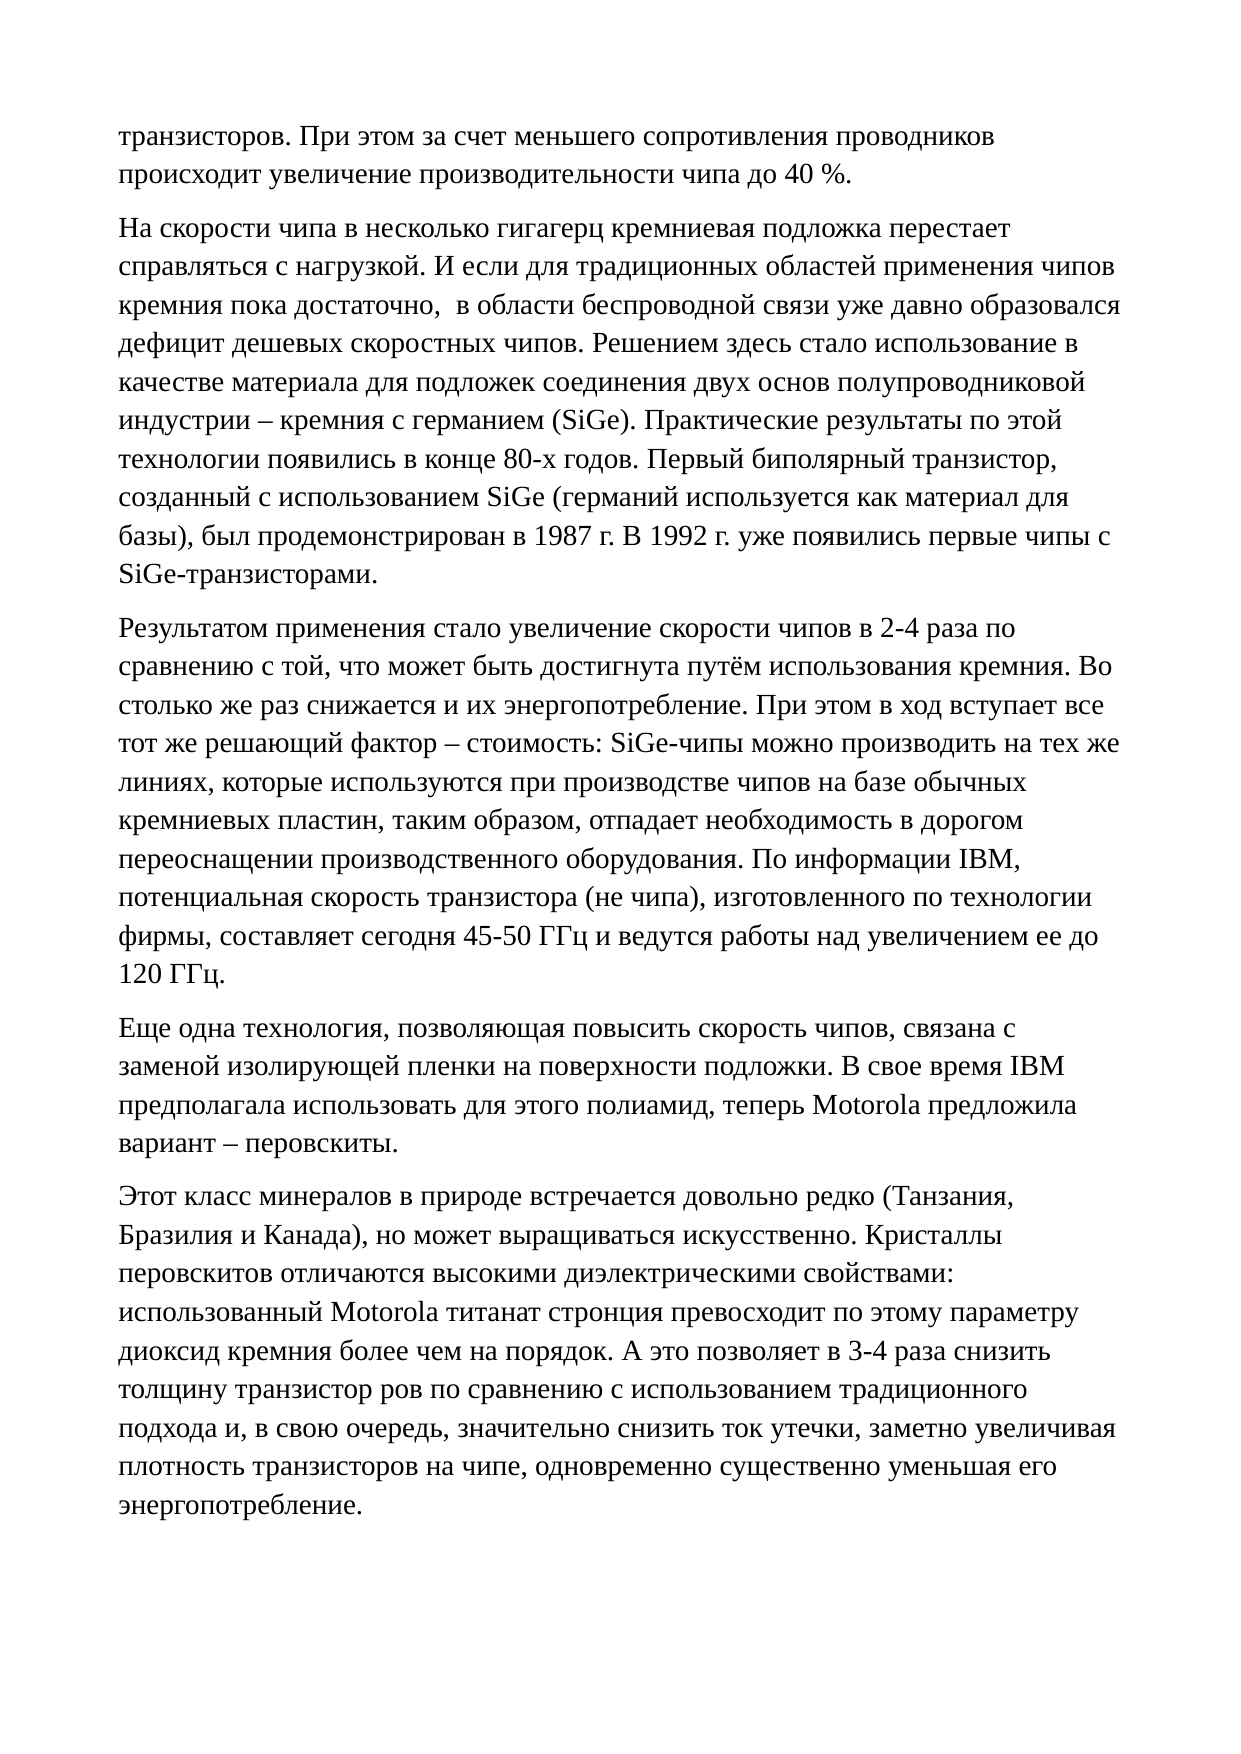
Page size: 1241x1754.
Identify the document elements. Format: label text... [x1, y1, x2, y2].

text Еще одна технология, позволяющая повысить скорость чипов, связана с заменой изолирующей пленки на поверхности подложки. В свое время IBM предполагала использовать для этого полиамид, теперь Motorola предложила вариант – перовскиты. [118, 1010, 1122, 1159]
text На скорости чипа в несколько гигагерц кремниевая подложка перестает справляться с нагрузкой. И если для традиционных областей применения чипов кремния пока достаточно, в области беспроводной связи уже давно образовался дефицит дешевых скоростных чипов. Решением здесь стало использование в качестве материала для подложек соединения двух основ полупроводниковой индустрии – кремния с германием (SiGe). Практические результаты по этой технологии появились в конце 80-х годов. Первый биполярный транзистор, созданный с использованием SiGe (германий используется как материал для базы), был продемонстрирован в 1987 г. В 1992 г. уже появились первые чипы с SiGe-транзисторами. [118, 210, 1122, 590]
text Результатом применения стало увеличение скорости чипов в 2-4 раза по сравнению с той, что может быть достигнута путём использования кремния. Во столько же раз снижается и их энергопотребление. При этом в ход вступает все тот же решающий фактор – стоимость: SiGe-чипы можно производить на тех же линиях, которые используются при производстве чипов на базе обычных кремниевых пластин, таким образом, отпадает необходимость в дорогом переоснащении производственного оборудования. По информации IBM, потенциальная скорость транзистора (не чипа), изготовленного по технологии фирмы, составляет сегодня 45-50 ГГц и ведутся работы над увеличением ее до 120 ГГц. [118, 610, 1122, 990]
text транзисторов. При этом за счет меньшего сопротивления проводников происходит увеличение производительности чипа до 40 %. [118, 118, 1122, 190]
text Этот класс минералов в природе встречается довольно редко (Танзания, Бразилия и Канада), но может выращиваться искусственно. Кристаллы перовскитов отличаются высокими диэлектрическими свойствами: использованный Motorola титанат стронция превосходит по этому параметру диоксид кремния более чем на порядок. А это позволяет в 3-4 раза снизить толщину транзистор ров по сравнению с использованием традиционного подхода и, в свою очередь, значительно снизить ток утечки, заметно увеличивая плотность транзисторов на чипе, одновременно существенно уменьшая его энергопотребление. [118, 1178, 1122, 1520]
